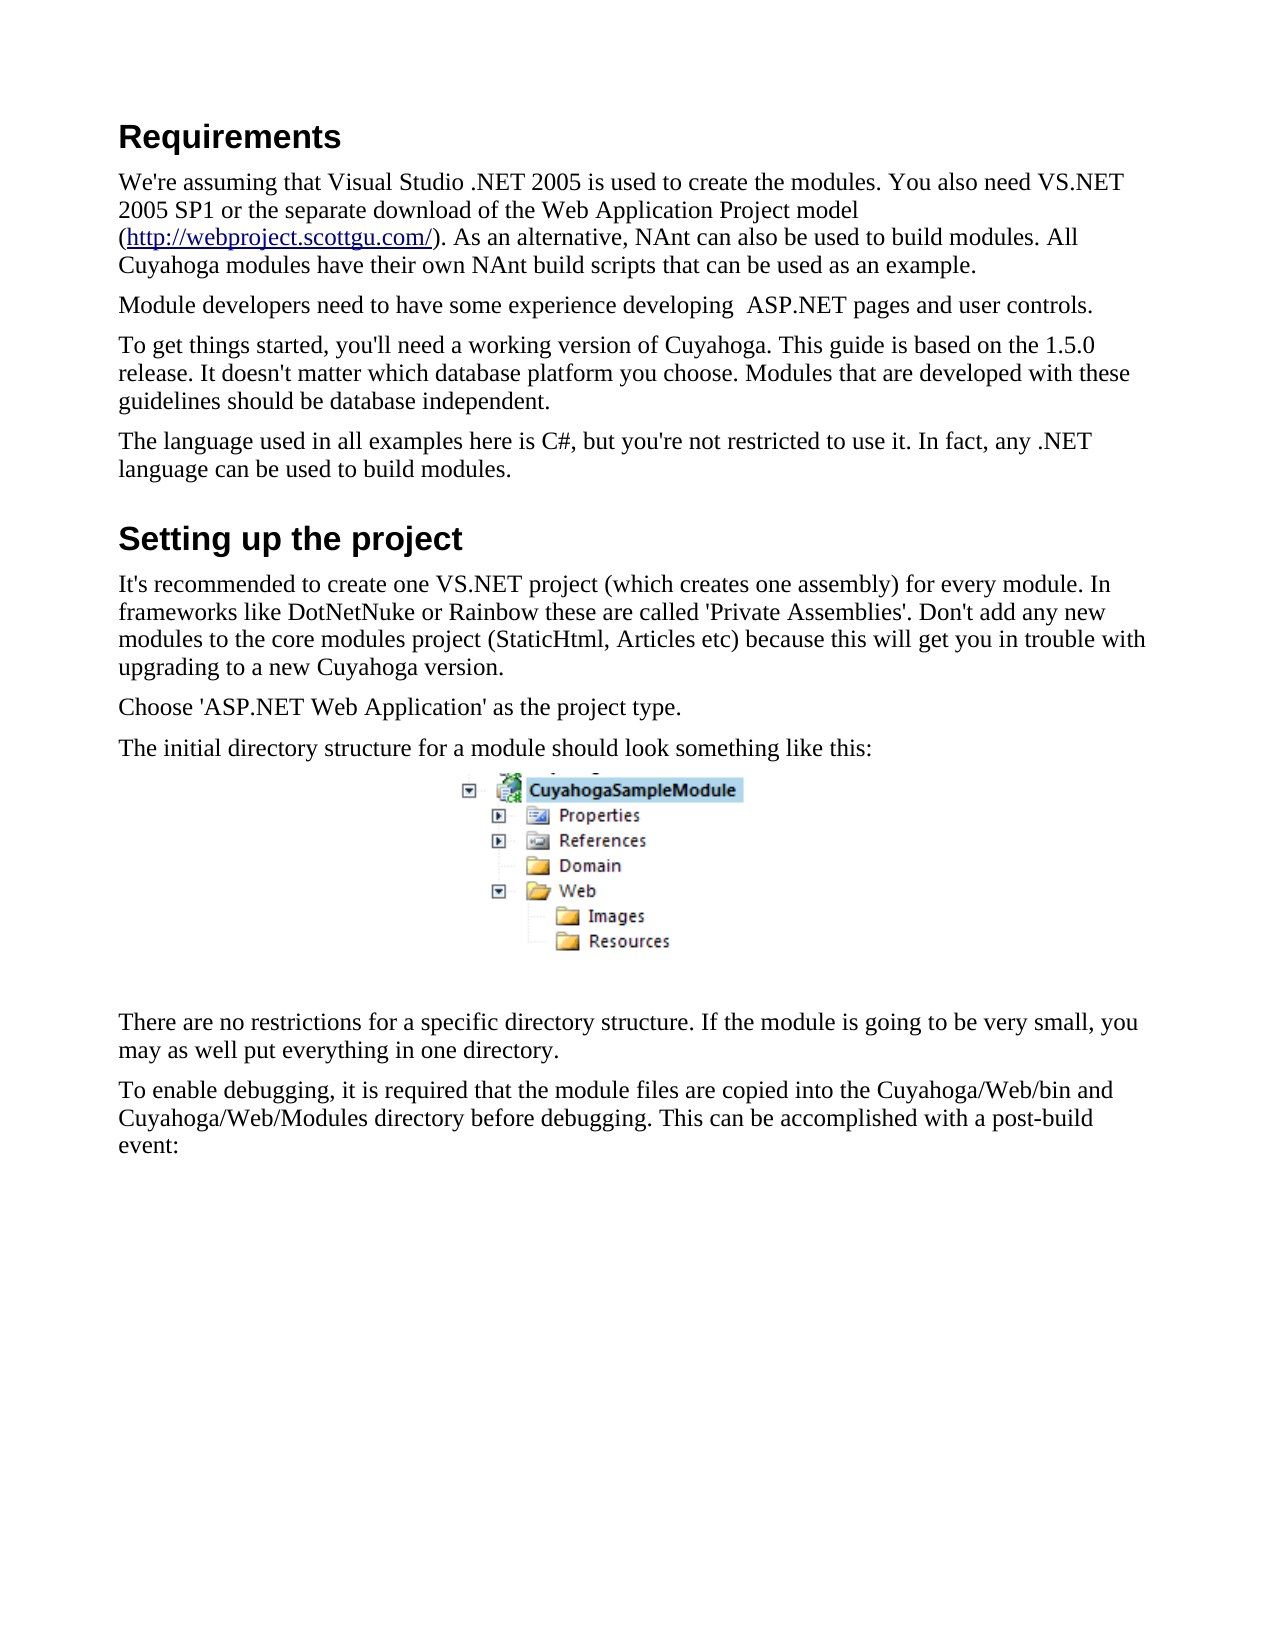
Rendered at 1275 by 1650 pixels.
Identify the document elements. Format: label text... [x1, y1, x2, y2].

text We're assuming that Visual Studio .NET 2005 is used to create the modules. You also need VS.NET 2005 SP1 or the separate download of the Web Application Project model (http://webproject.scottgu.com/). As an alternative, NAnt can also be used to build modules. All Cuyahoga modules have their own NAnt build scripts that can be used as an example. [118, 168, 1157, 279]
text Choose 'ASP.NET Web Application' as the project type. [118, 693, 1157, 721]
picture [453, 773, 822, 1009]
text To get things started, you'll need a working version of Cuyahoga. This guide is based on the 1.5.0 release. It doesn't matter which database platform you choose. Modules that are developed with these guidelines should be database independent. [118, 332, 1157, 415]
subtitle Setting up the project [118, 520, 1157, 558]
text The initial directory structure for a module should look something like this: [118, 734, 1157, 761]
text To enable debugging, it is required that the module files are copied into the Cuyahoga/Web/bin and Cuyahoga/Web/Modules directory before debugging. This can be accomplished with a post-build event: [118, 1076, 1157, 1159]
text The language used in all examples here is C#, but you're not restricted to use it. In fact, any .NET language can be used to build modules. [118, 427, 1157, 483]
text There are no restrictions for a specific directory structure. If the module is going to be very small, you may as well put everything in one directory. [118, 774, 1157, 1064]
text Module developers need to have some experience developing ASP.NET pages and user controls. [118, 291, 1157, 319]
text It's recommended to create one VS.NET project (which creates one assembly) for every module. In frameworks like DotNetNuke or Rainbow these are called 'Private Assemblies'. Don't add any new modules to the core modules project (StaticHtml, Articles etc) because this will get you in trouble with upgrading to a new Cuyahoga version. [118, 570, 1157, 681]
subtitle Requirements [118, 118, 1157, 156]
